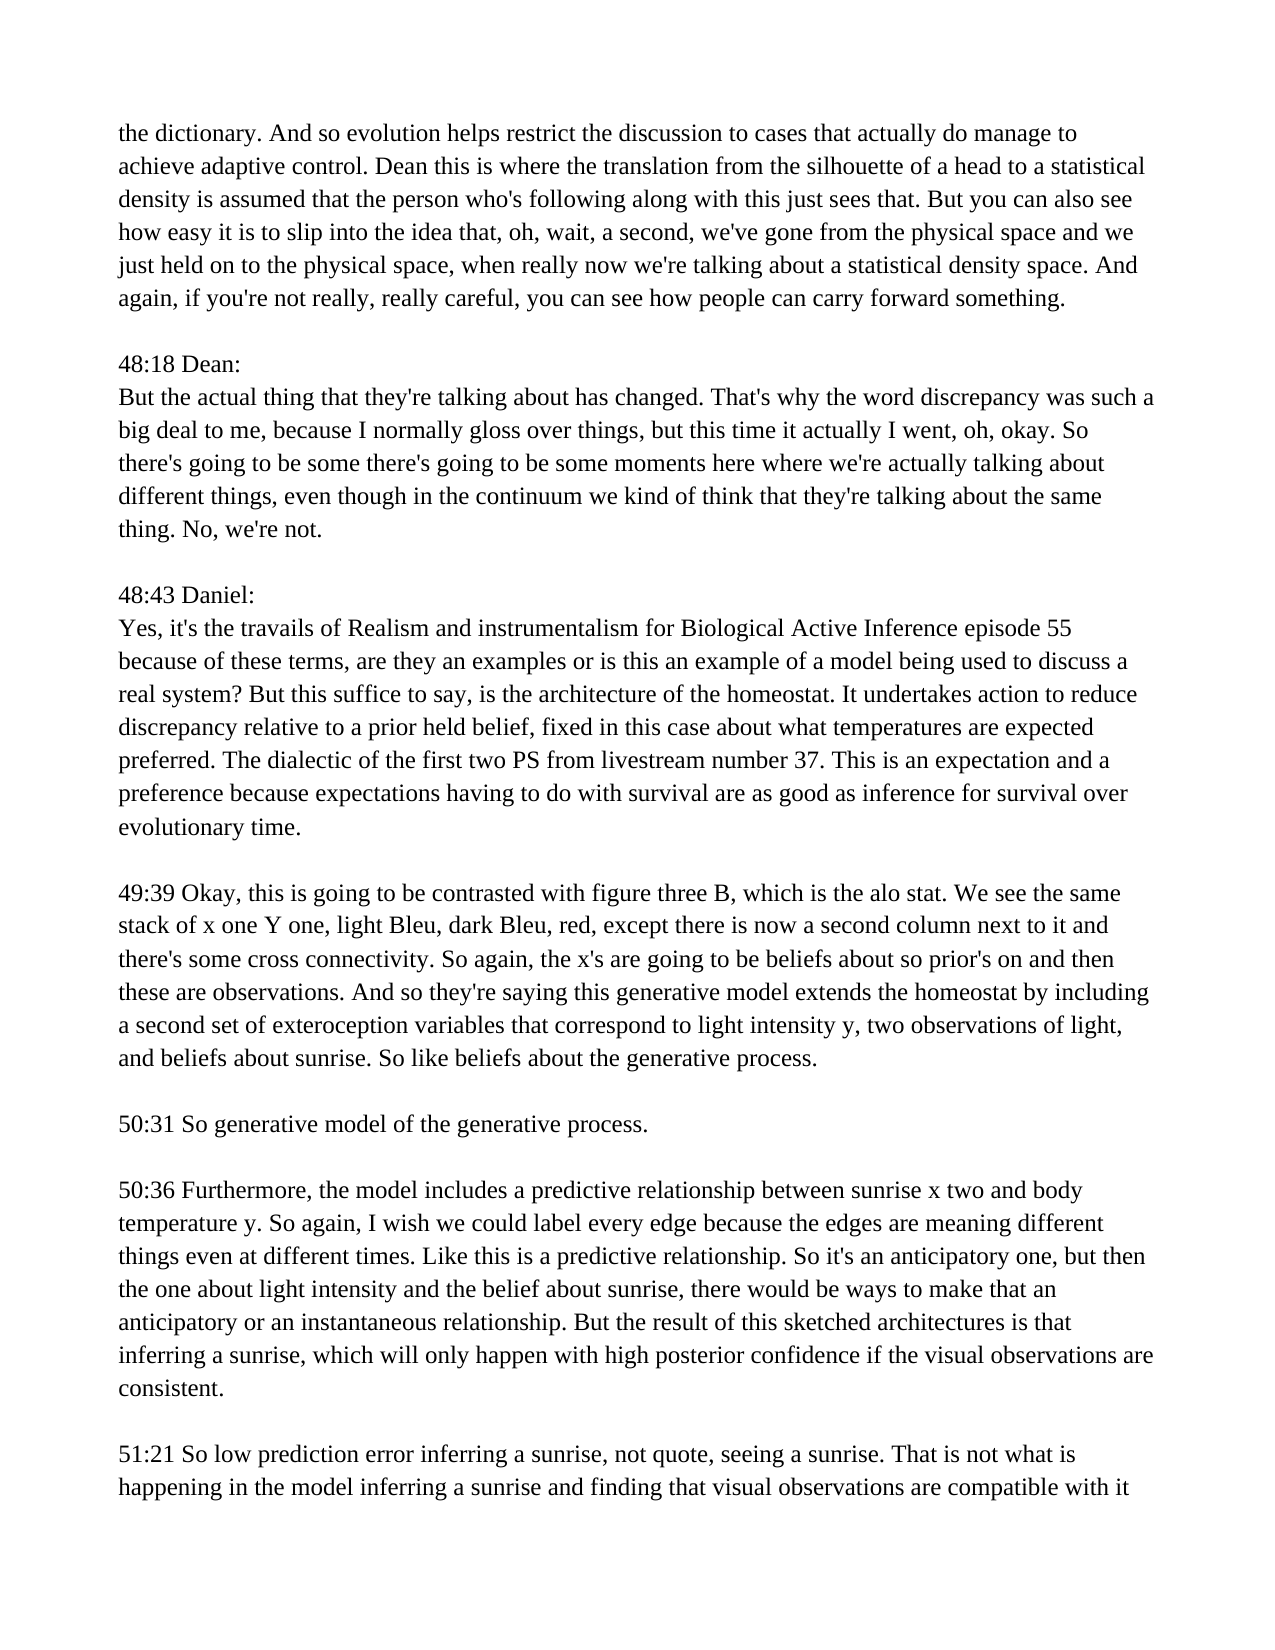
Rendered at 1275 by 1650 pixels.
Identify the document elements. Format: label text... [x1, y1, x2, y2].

text the dictionary. And so evolution helps restrict the discussion to cases that actually do manage to achieve adaptive control. Dean this is where the translation from the silhouette of a head to a statistical density is assumed that the person who's following along with this just sees that. But you can also see how easy it is to slip into the idea that, oh, wait, a second, we've gone from the physical space and we just held on to the physical space, when really now we're talking about a statistical density space. And again, if you're not really, really careful, you can see how people can carry forward something. 48:18 Dean: But the actual thing that they're talking about has changed. That's why the word discrepancy was such a big deal to me, because I normally gloss over things, but this time it actually I went, oh, okay. So there's going to be some there's going to be some moments here where we're actually talking about different things, even though in the continuum we kind of think that they're talking about the same thing. No, we're not. 48:43 Daniel: Yes, it's the travails of Realism and instrumentalism for Biological Active Inference episode 55 because of these terms, are they an examples or is this an example of a model being used to discuss a real system? But this suffice to say, is the architecture of the homeostat. It undertakes action to reduce discrepancy relative to a prior held belief, fixed in this case about what temperatures are expected preferred. The dialectic of the first two PS from livestream number 37. This is an expectation and a preference because expectations having to do with survival are as good as inference for survival over evolutionary time. 49:39 Okay, this is going to be contrasted with figure three B, which is the alo stat. We see the same stack of x one Y one, light Bleu, dark Bleu, red, except there is now a second column next to it and there's some cross connectivity. So again, the x's are going to be beliefs about so prior's on and then these are observations. And so they're saying this generative model extends the homeostat by including a second set of exteroception variables that correspond to light intensity y, two observations of light, and beliefs about sunrise. So like beliefs about the generative process. 50:31 So generative model of the generative process. 50:36 Furthermore, the model includes a predictive relationship between sunrise x two and body temperature y. So again, I wish we could label every edge because the edges are meaning different things even at different times. Like this is a predictive relationship. So it's an anticipatory one, but then the one about light intensity and the belief about sunrise, there would be ways to make that an anticipatory or an instantaneous relationship. But the result of this sketched architectures is that inferring a sunrise, which will only happen with high posterior confidence if the visual observations are consistent. 51:21 So low prediction error inferring a sunrise, not quote, seeing a sunrise. That is not what is happening in the model inferring a sunrise and finding that visual observations are compatible with it [118, 118, 1157, 1501]
